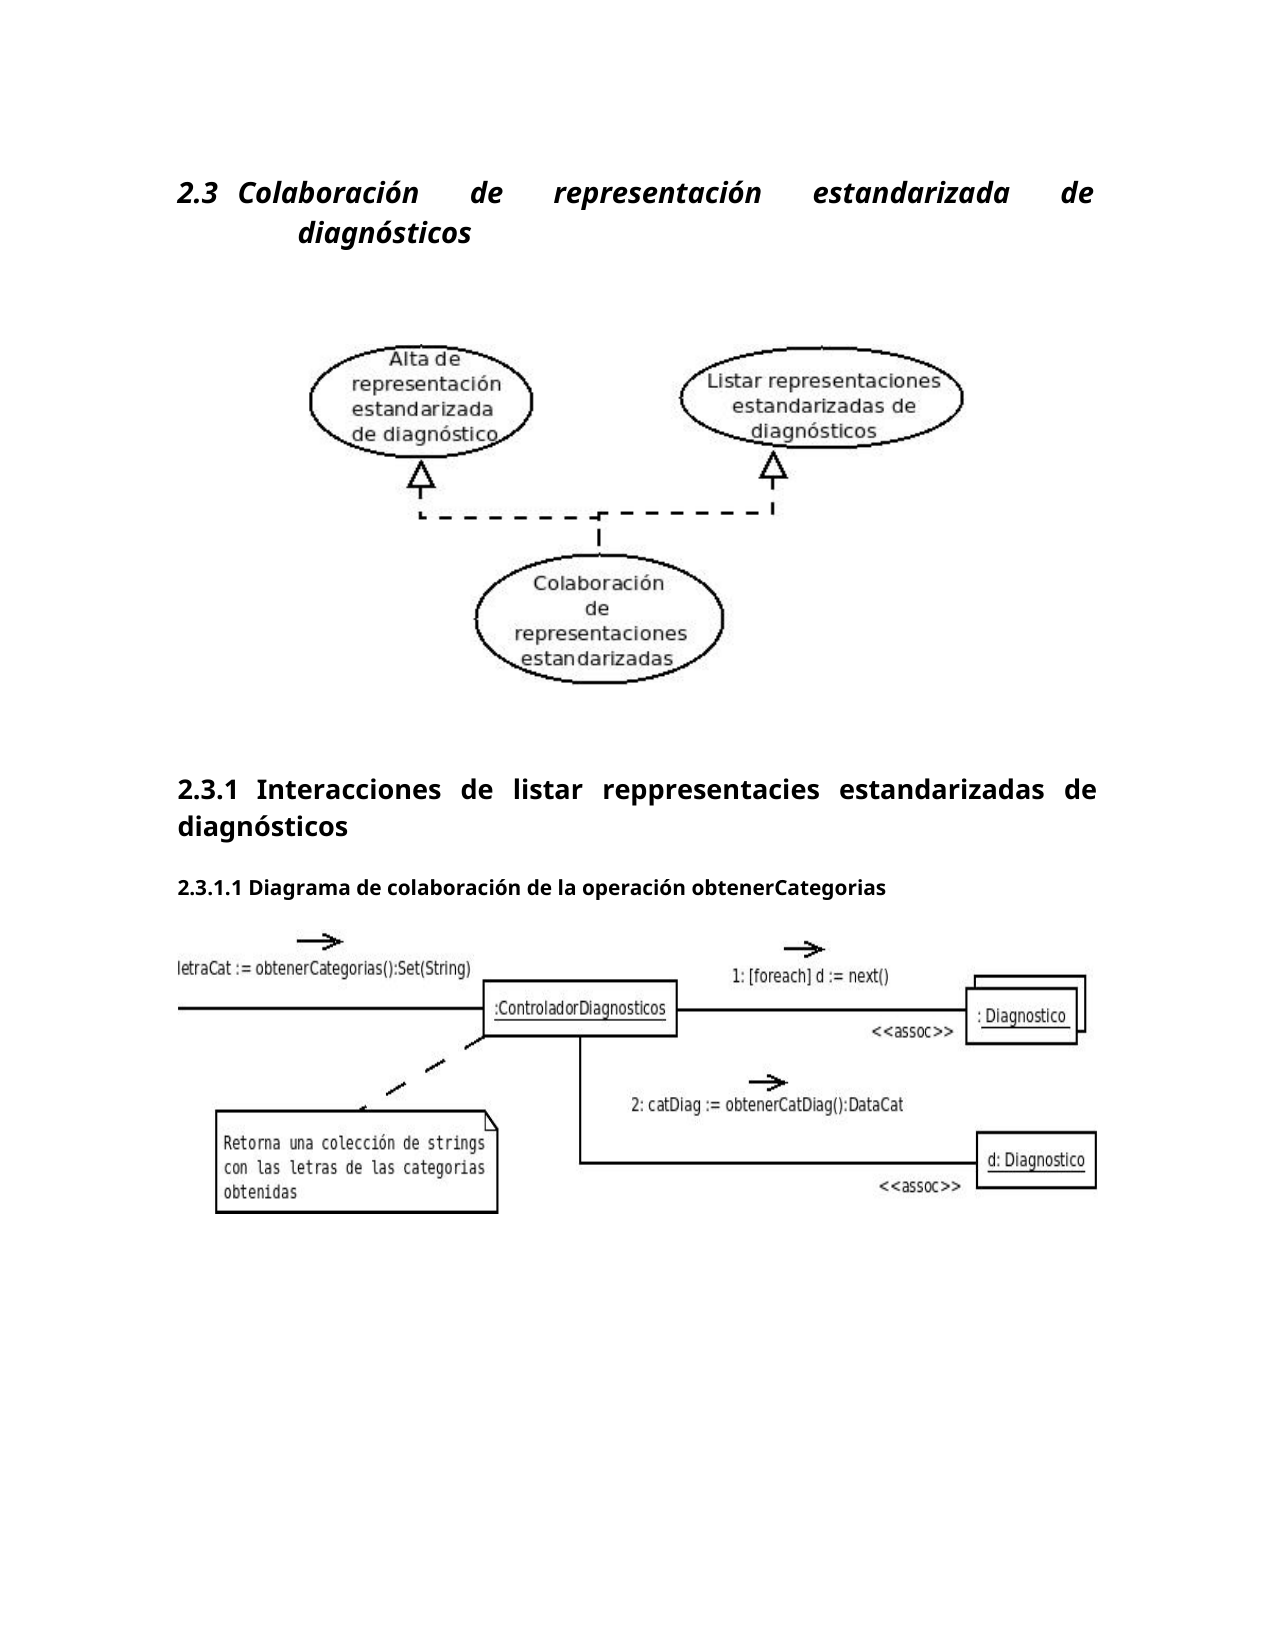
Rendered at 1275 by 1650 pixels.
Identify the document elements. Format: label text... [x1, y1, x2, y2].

text 2.3.1.1 Diagrama de colaboración de la operación obtenerCategorias [177, 873, 1098, 901]
picture [177, 929, 1098, 1214]
text 2.3.1 Interacciones de listar reppresentacies estandarizadas de diagnósticos [177, 771, 1098, 844]
picture [308, 344, 967, 686]
subtitle Colaboración de representación estandarizada de diagnósticos [177, 173, 1098, 252]
